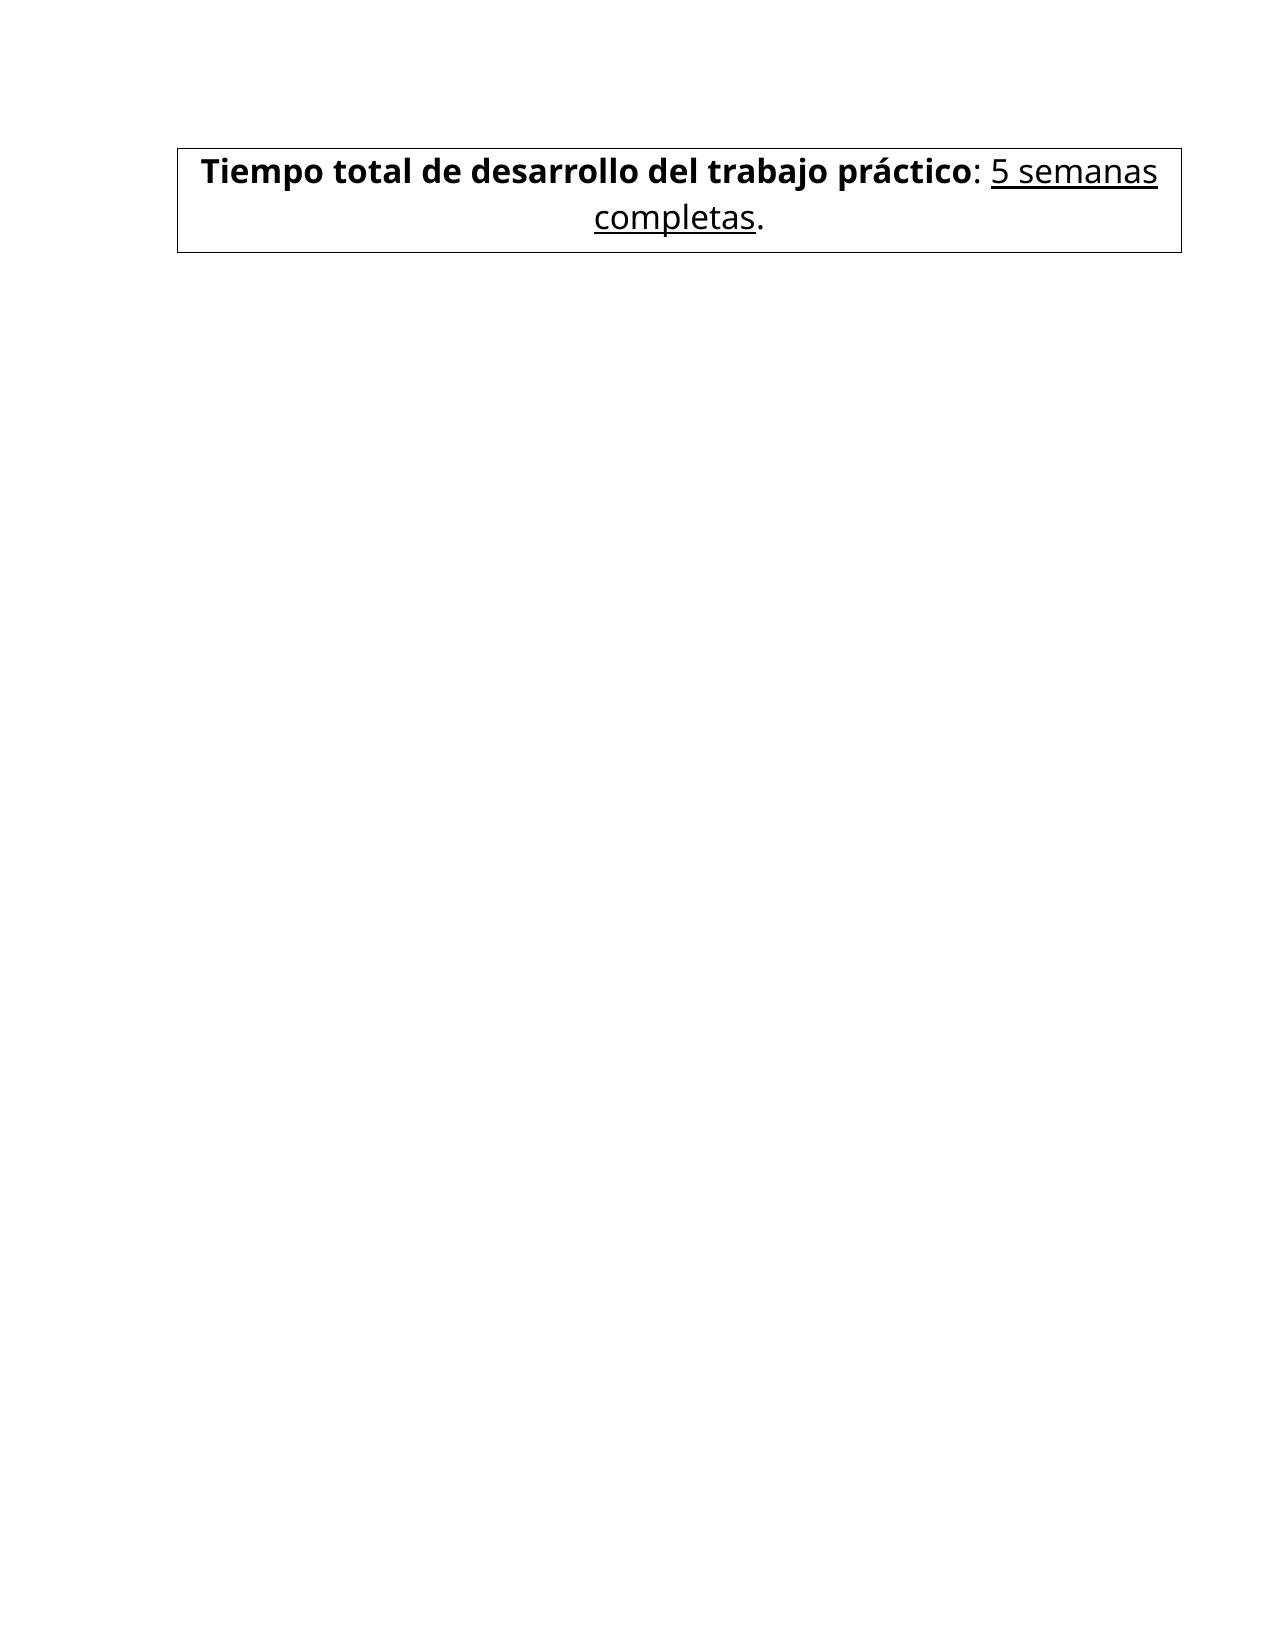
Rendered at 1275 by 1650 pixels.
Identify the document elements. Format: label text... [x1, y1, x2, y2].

table_header Tiempo total de desarrollo del trabajo práctico: 5 semanas completas. [178, 149, 1181, 251]
